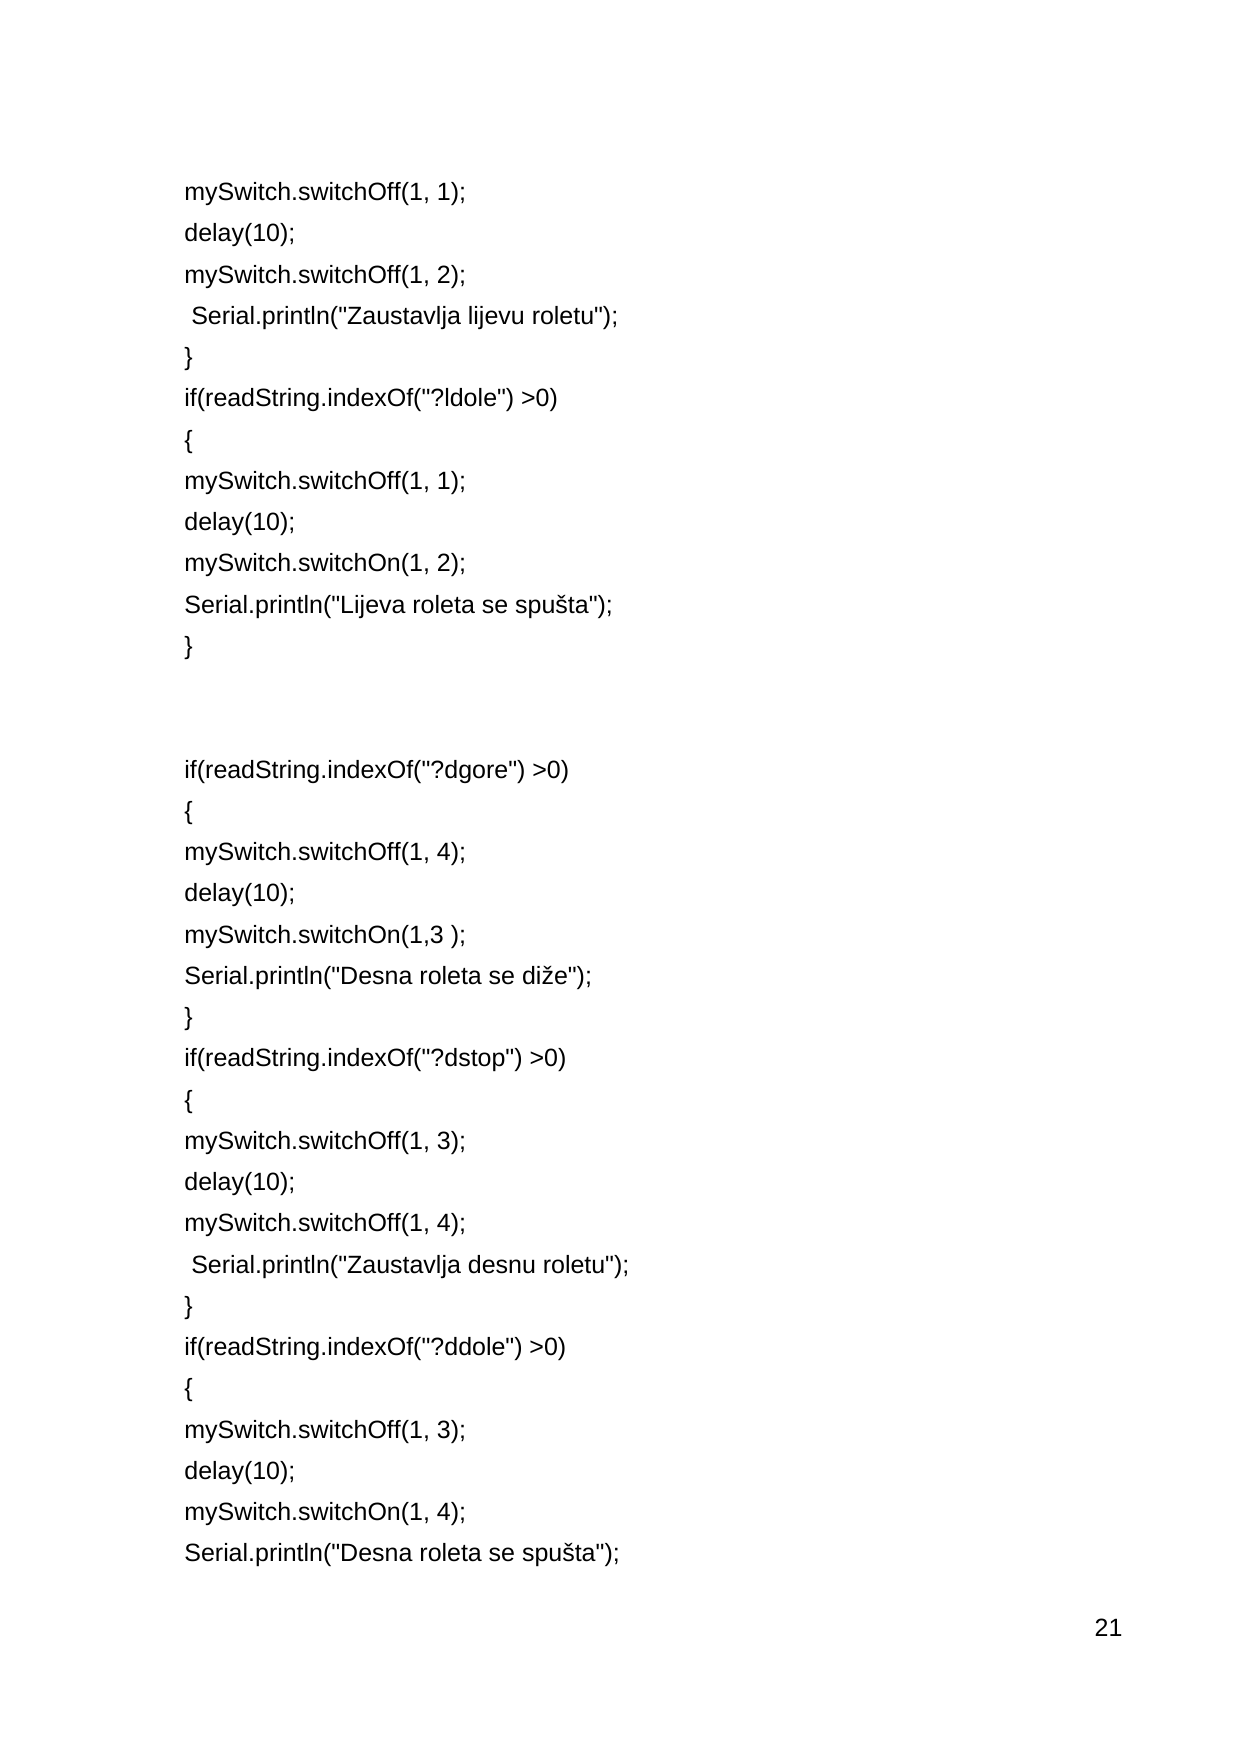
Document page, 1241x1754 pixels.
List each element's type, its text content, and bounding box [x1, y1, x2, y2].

text mySwitch.switchOff(1, 1); [177, 466, 1122, 495]
text Serial.println("Lijeva roleta se spušta"); [177, 590, 1122, 618]
text mySwitch.switchOff(1, 3); [177, 1126, 1122, 1155]
text Serial.println("Zaustavlja desnu roletu"); [177, 1250, 1122, 1278]
text delay(10); [177, 878, 1122, 907]
text Serial.println("Desna roleta se diže"); [177, 961, 1122, 990]
text { [177, 796, 1122, 825]
text } [177, 1002, 1122, 1031]
text mySwitch.switchOff(1, 4); [177, 1208, 1122, 1237]
text } [177, 342, 1122, 371]
text delay(10); [177, 507, 1122, 536]
text if(readString.indexOf("?dgore") >0) [177, 755, 1122, 783]
text Serial.println("Desna roleta se spušta"); [177, 1538, 1122, 1567]
text if(readString.indexOf("?dstop") >0) [177, 1043, 1122, 1072]
text delay(10); [177, 218, 1122, 247]
text mySwitch.switchOn(1,3 ); [177, 920, 1122, 948]
text mySwitch.switchOff(1, 4); [177, 837, 1122, 866]
text } [177, 631, 1122, 660]
text { [177, 425, 1122, 453]
text Serial.println("Zaustavlja lijevu roletu"); [177, 301, 1122, 330]
text mySwitch.switchOn(1, 4); [177, 1497, 1122, 1526]
text mySwitch.switchOff(1, 3); [177, 1415, 1122, 1443]
text mySwitch.switchOff(1, 2); [177, 260, 1122, 288]
text mySwitch.switchOn(1, 2); [177, 548, 1122, 577]
text if(readString.indexOf("?ldole") >0) [177, 383, 1122, 412]
text if(readString.indexOf("?ddole") >0) [177, 1332, 1122, 1361]
text delay(10); [177, 1167, 1122, 1196]
text { [177, 1085, 1122, 1113]
text } [177, 1291, 1122, 1320]
text mySwitch.switchOff(1, 1); [177, 177, 1122, 206]
text { [177, 1373, 1122, 1402]
text delay(10); [177, 1456, 1122, 1485]
